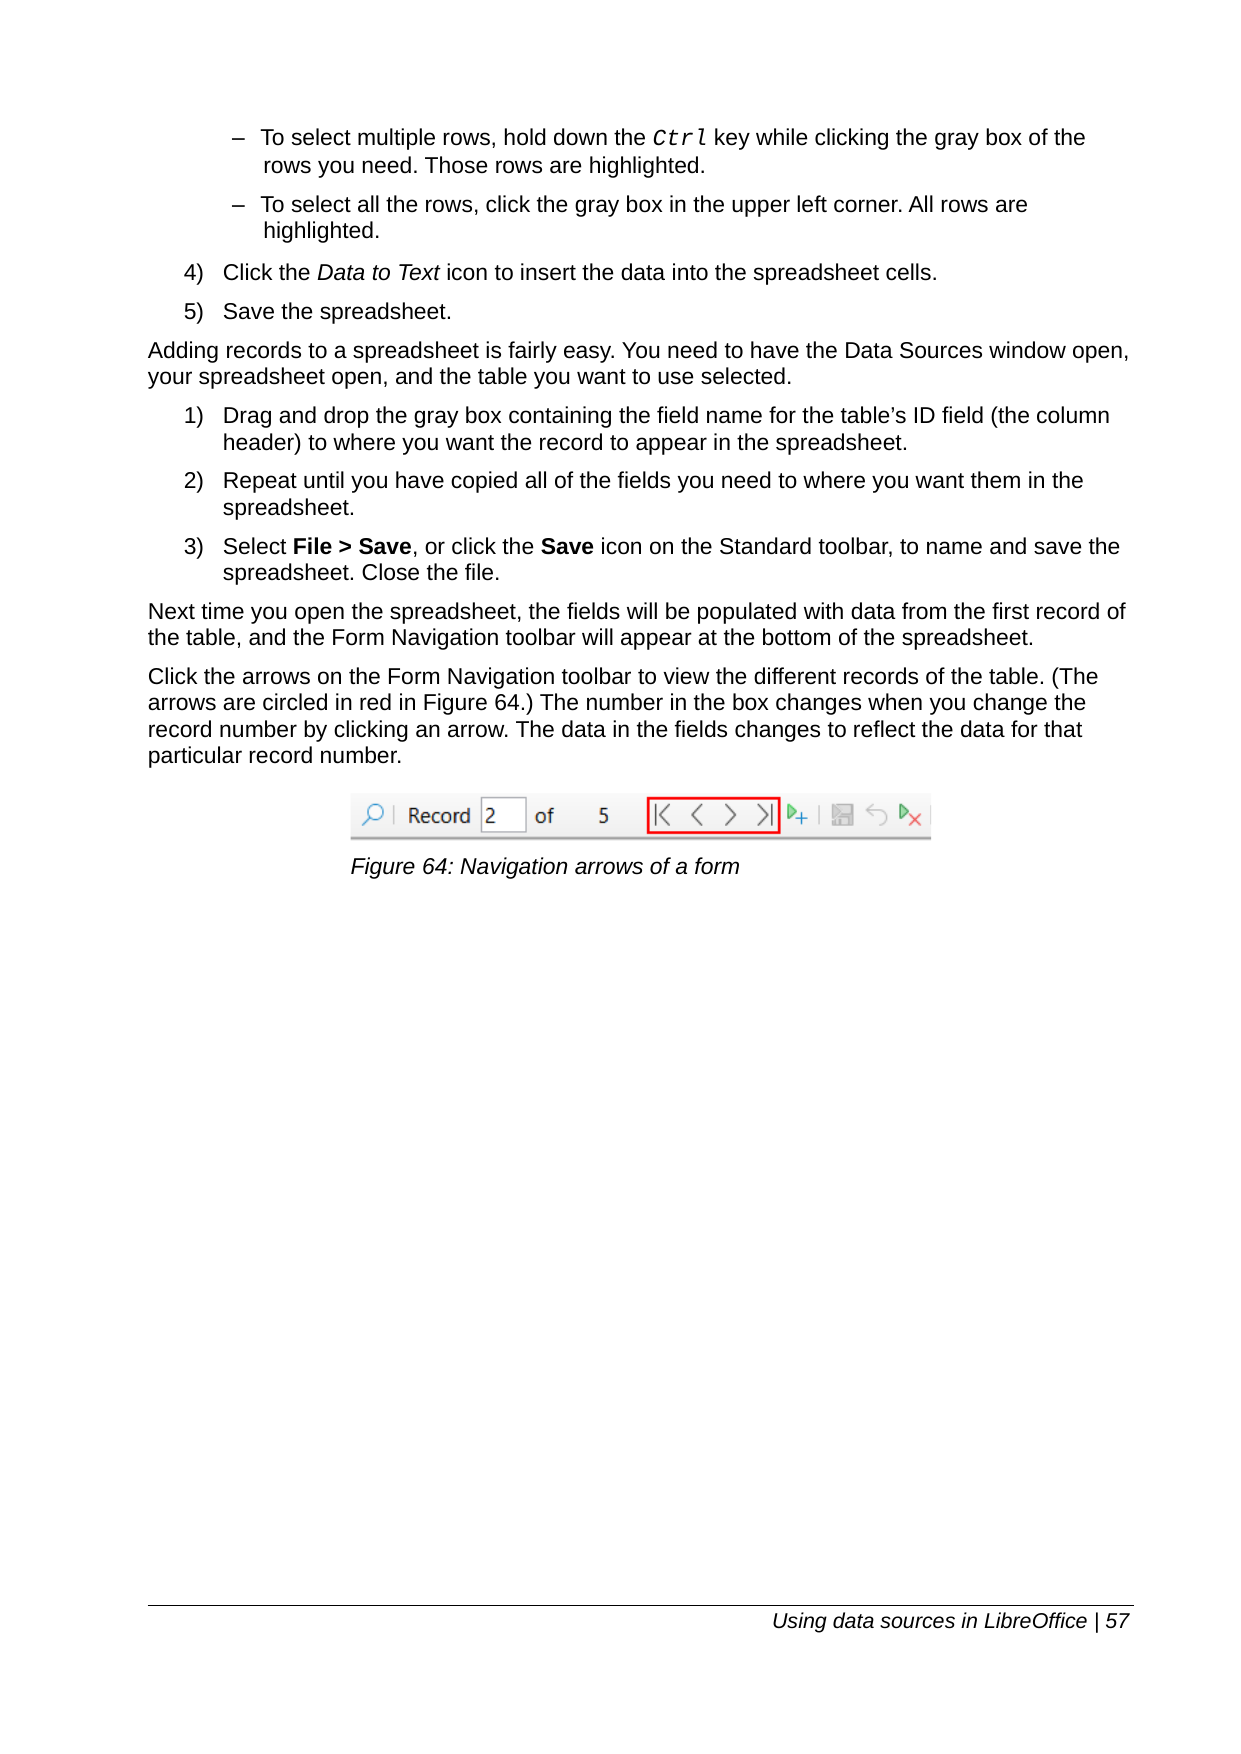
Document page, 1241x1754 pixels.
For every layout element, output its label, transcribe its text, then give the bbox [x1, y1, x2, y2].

picture [350, 793, 932, 841]
text Click the arrows on the Form Navigation toolbar to view the different records of the table. (The arrows are circled in red in Figure 64.) The number in the box changes when you change the record number by clicking an arrow. The data in the fields changes to reflect the data for that particular record number. [148, 663, 1134, 768]
list Repeat until you have copied all of the fields you need to where you want them in the spreadsheet. [204, 467, 1134, 520]
list To select multiple rows, hold down the Ctrl key while clicking the gray box of the rows you need. Those rows are highlighted. [229, 121, 1134, 179]
text Figure 64: Navigation arrows of a form [350, 853, 931, 879]
list To select all the rows, click the gray box in the upper left corner. All rows are highlighted. [229, 188, 1134, 247]
list Select File > Save, or click the Save icon on the Standard toolbar, to name and save the spreadsheet. Close the file. [204, 533, 1134, 585]
list Drag and drop the gray box containing the field name for the table’s ID field (the column header) to where you want the record to appear in the spreadsheet. [204, 402, 1134, 455]
list Click the Data to Text icon to insert the data into the spreadsheet cells. [204, 259, 1134, 286]
text Next time you open the spreadsheet, the fields will be populated with data from the first record of the table, and the Form Navigation toolbar will appear at the bottom of the spreadsheet. [148, 598, 1134, 651]
list Adding records to a spreadsheet is fairly easy. You need to have the Data Sources window open, your spreadsheet open, and the table you want to use selected. [148, 337, 1134, 390]
list Save the spreadsheet. [204, 298, 1134, 324]
